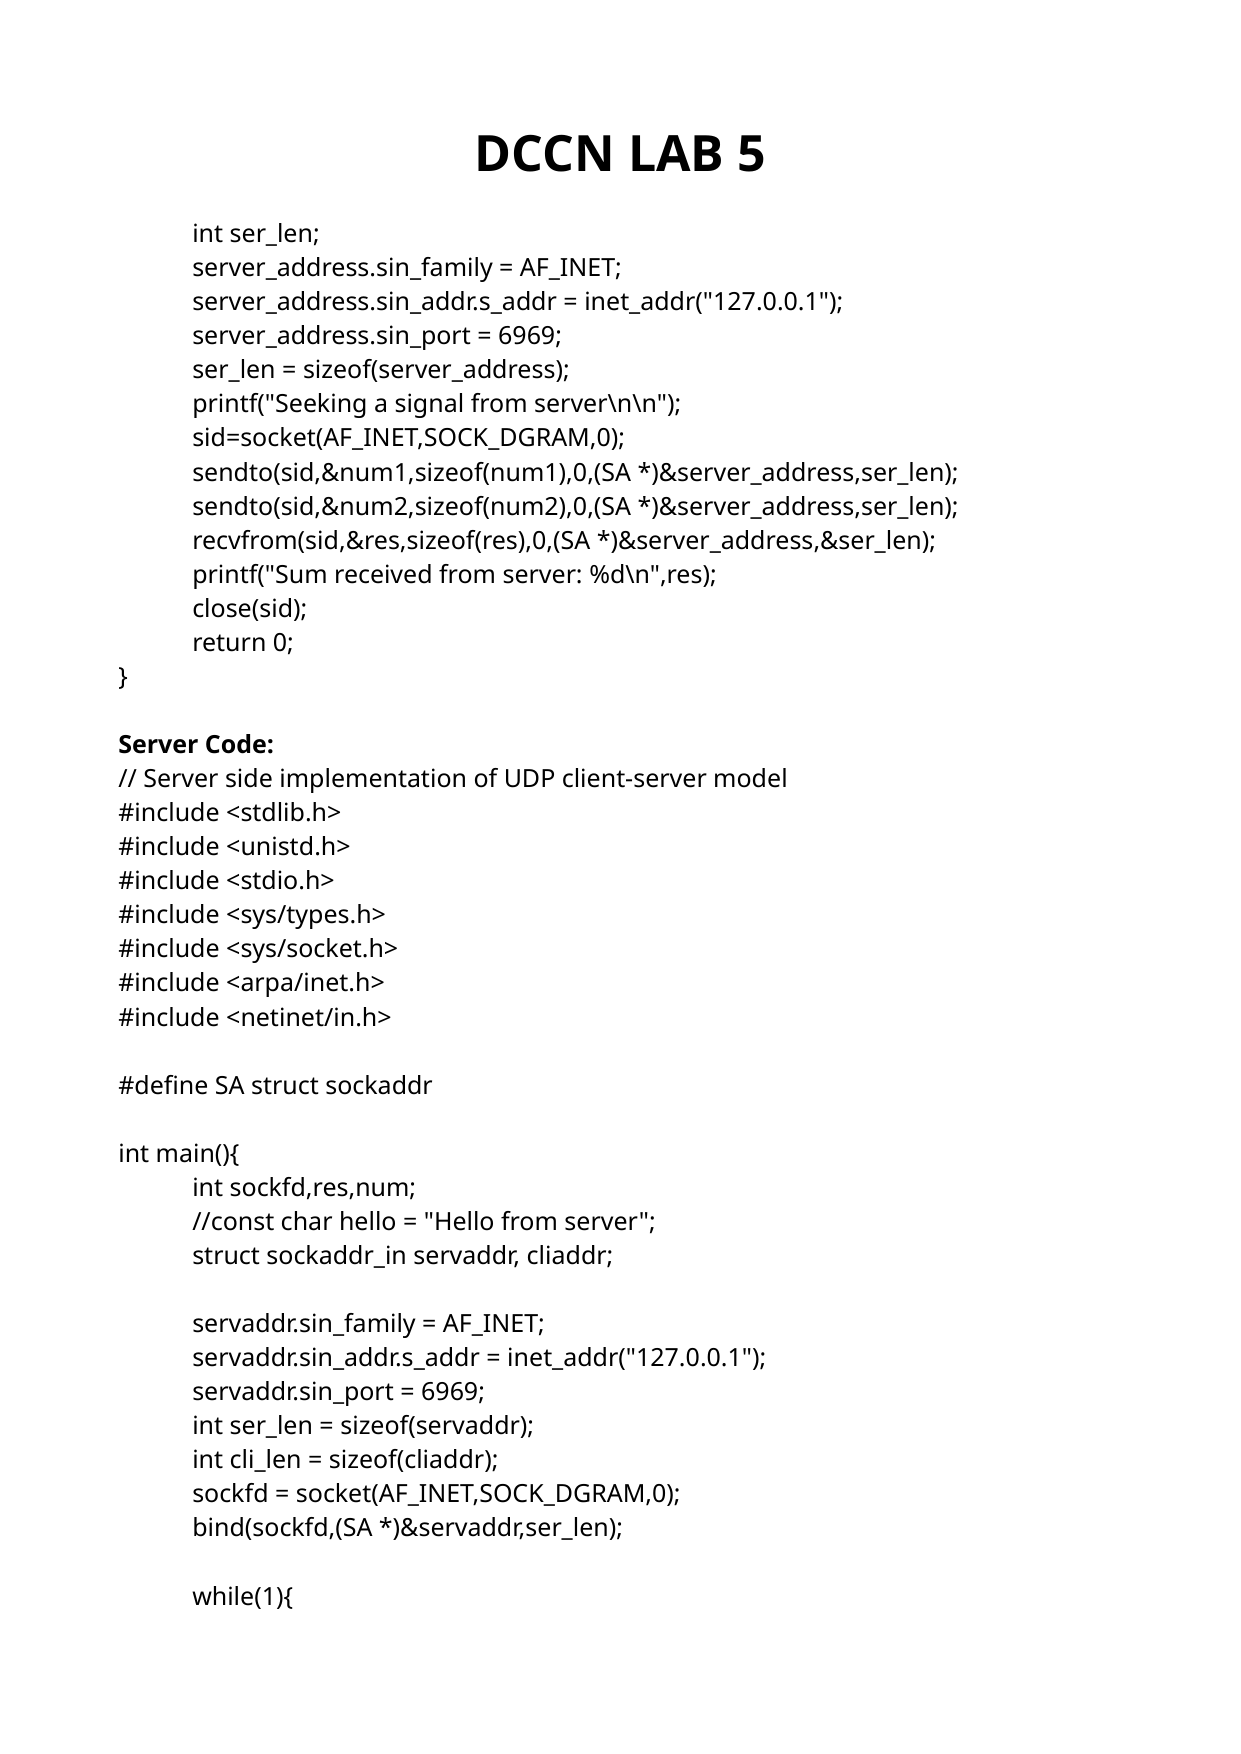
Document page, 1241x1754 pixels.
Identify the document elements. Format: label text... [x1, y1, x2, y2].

text #include <stdlib.h> [118, 795, 1122, 829]
text int sockfd,res,num; [118, 1169, 1122, 1203]
text int ser_len; [118, 216, 1122, 250]
text sid=socket(AF_INET,SOCK_DGRAM,0); [118, 420, 1122, 454]
text int main(){ [118, 1135, 1122, 1169]
text int cli_len = sizeof(cliaddr); [118, 1442, 1122, 1476]
text #include <unistd.h> [118, 829, 1122, 863]
text int ser_len = sizeof(servaddr); [118, 1408, 1122, 1442]
text sockfd = socket(AF_INET,SOCK_DGRAM,0); [118, 1476, 1122, 1510]
text servaddr.sin_family = AF_INET; [118, 1306, 1122, 1340]
text printf("Sum received from server: %d\n",res); [118, 556, 1122, 590]
text server_address.sin_port = 6969; [118, 318, 1122, 352]
text sendto(sid,&num2,sizeof(num2),0,(SA *)&server_address,ser_len); [118, 488, 1122, 522]
text bind(sockfd,(SA *)&servaddr,ser_len); [118, 1510, 1122, 1544]
text server_address.sin_family = AF_INET; [118, 250, 1122, 284]
text close(sid); [118, 590, 1122, 624]
text struct sockaddr_in servaddr, cliaddr; [118, 1238, 1122, 1272]
text #include <sys/socket.h> [118, 931, 1122, 965]
text ser_len = sizeof(server_address); [118, 352, 1122, 386]
text #include <netinet/in.h> [118, 999, 1122, 1033]
text #include <arpa/inet.h> [118, 965, 1122, 999]
text // Server side implementation of UDP client-server model [118, 761, 1122, 795]
text #define SA struct sockaddr [118, 1067, 1122, 1101]
text //const char hello = "Hello from server"; [118, 1203, 1122, 1238]
text servaddr.sin_addr.s_addr = inet_addr("127.0.0.1"); [118, 1340, 1122, 1374]
text recvfrom(sid,&res,sizeof(res),0,(SA *)&server_address,&ser_len); [118, 522, 1122, 556]
text #include <sys/types.h> [118, 897, 1122, 931]
text } [118, 658, 1122, 693]
text while(1){ [118, 1578, 1122, 1612]
text servaddr.sin_port = 6969; [118, 1374, 1122, 1408]
text Server Code: [118, 727, 1122, 761]
text printf("Seeking a signal from server\n\n"); [118, 386, 1122, 420]
text return 0; [118, 624, 1122, 658]
text sendto(sid,&num1,sizeof(num1),0,(SA *)&server_address,ser_len); [118, 454, 1122, 488]
text server_address.sin_addr.s_addr = inet_addr("127.0.0.1"); [118, 284, 1122, 318]
text #include <stdio.h> [118, 863, 1122, 897]
